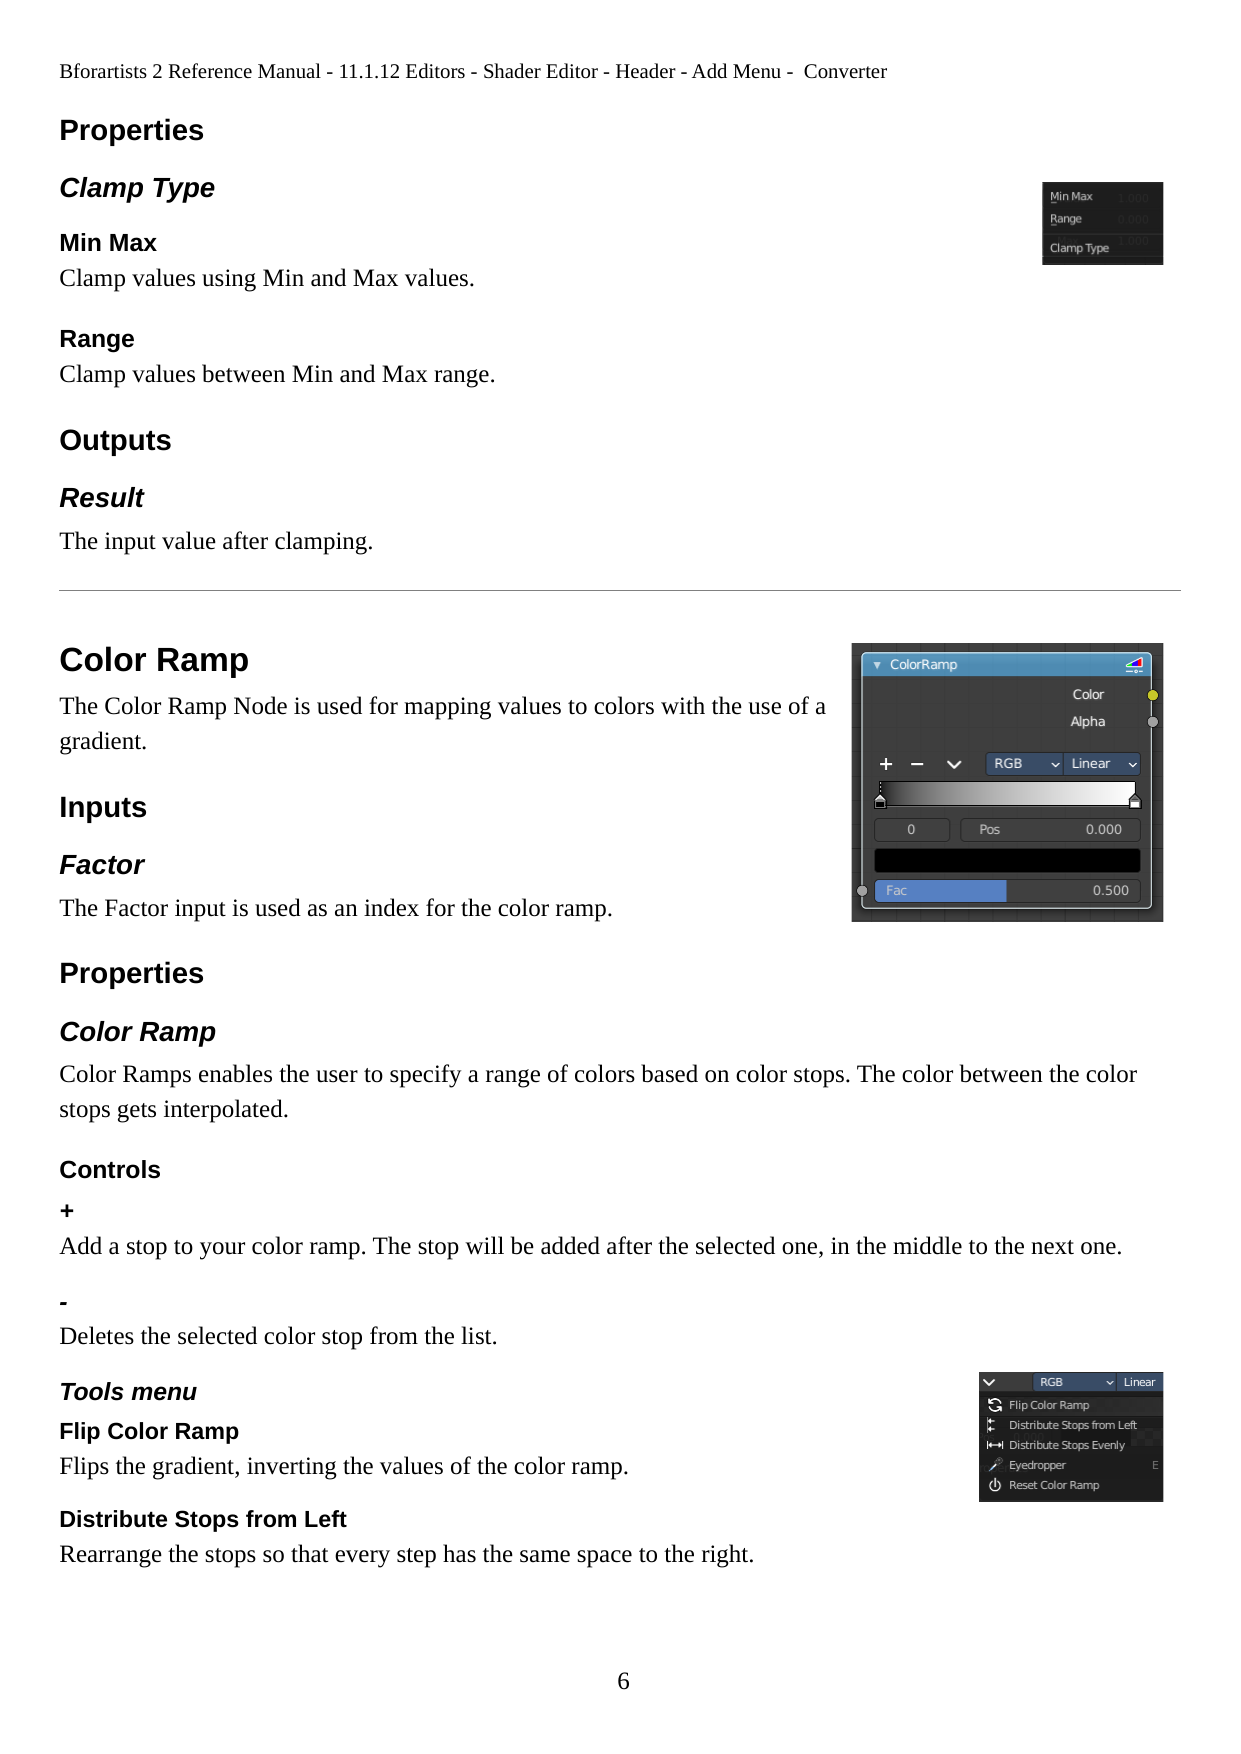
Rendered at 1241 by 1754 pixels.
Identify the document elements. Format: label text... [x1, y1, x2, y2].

subtitle Properties [59, 113, 1181, 146]
subtitle Outputs [59, 423, 1181, 457]
subtitle Distribute Stops from Left [59, 1506, 1181, 1533]
text The Color Ramp Node is used for mapping values to colors with the use of a gradient. [59, 691, 851, 754]
text Deletes the selected color stop from the list. [59, 1321, 1181, 1350]
text Color Ramps enables the user to specify a range of colors based on color stops. The color between the color stops gets interpolated. [59, 1059, 1181, 1123]
text Clamp values using Min and Max values. [59, 263, 1181, 292]
picture [979, 1372, 1164, 1502]
subtitle Flip Color Ramp [59, 1418, 979, 1444]
subtitle [1164, 848, 1181, 880]
subtitle [1164, 228, 1181, 257]
subtitle Tools menu [59, 1377, 979, 1405]
subtitle + [59, 1196, 1181, 1225]
subtitle Controls [59, 1155, 1181, 1184]
text Flips the gradient, inverting the values of the color ramp. [59, 1451, 979, 1479]
text Add a stop to your color ramp. The stop will be added after the selected one, in the middle to the next one. [59, 1231, 1181, 1260]
text The input value after clamping. [59, 526, 1181, 555]
text Rearrange the stops so that every step has the same space to the right. [59, 1539, 1181, 1568]
subtitle Clamp Type [59, 171, 1181, 203]
subtitle Min Max [59, 228, 1042, 257]
picture [1042, 182, 1164, 265]
picture [851, 643, 1164, 922]
subtitle - [59, 1287, 1181, 1315]
subtitle [1164, 1377, 1181, 1405]
subtitle Color Ramp [59, 1015, 1181, 1047]
text The Factor input is used as an index for the color ramp. [59, 893, 851, 921]
subtitle [1164, 789, 1181, 823]
subtitle Properties [59, 956, 1181, 990]
subtitle [1164, 1418, 1181, 1444]
subtitle Factor [59, 848, 851, 880]
subtitle Range [59, 324, 1181, 353]
subtitle Color Ramp [59, 640, 1181, 679]
subtitle Result [59, 482, 1181, 514]
subtitle Inputs [59, 789, 851, 823]
text Clamp values between Min and Max range. [59, 359, 1181, 388]
